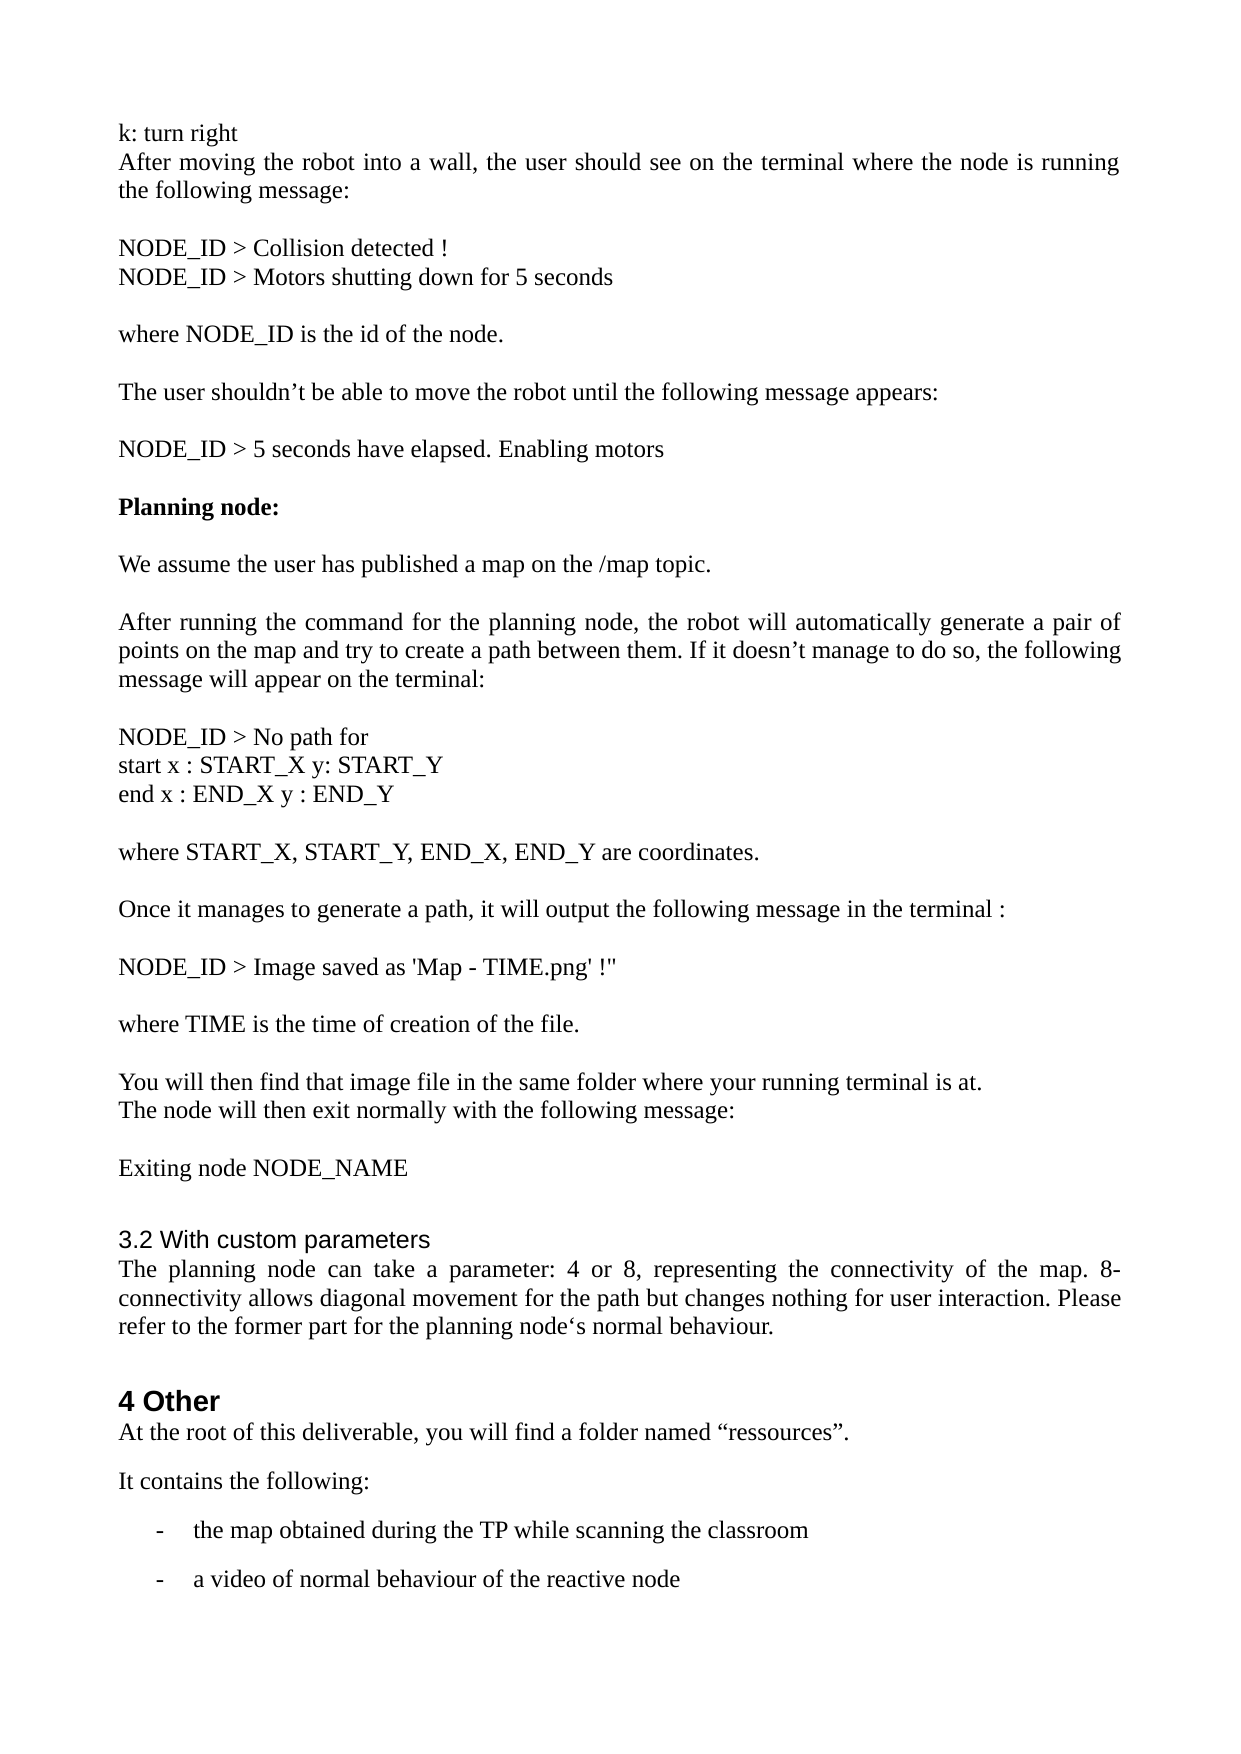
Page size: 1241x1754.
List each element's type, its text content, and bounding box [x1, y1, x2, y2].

text We assume the user has published a map on the /map topic. [118, 549, 1122, 578]
list the map obtained during the TP while scanning the classroom [156, 1515, 1122, 1544]
text The node will then exit normally with the following message: [118, 1096, 1122, 1124]
subtitle 3.2 With custom parameters [118, 1225, 1122, 1254]
subtitle 4 Other [118, 1383, 1122, 1417]
text NODE_ID > 5 seconds have elapsed. Enabling motors [118, 434, 1122, 463]
text The planning node can take a parameter: 4 or 8, representing the connectivity of the map. 8-connectivity allows diagonal movement for the path but changes nothing for user interaction. Please refer to the former part for the planning node‘s normal behaviour. [118, 1254, 1122, 1340]
text where START_X, START_Y, END_X, END_Y are coordinates. [118, 837, 1122, 866]
text After moving the robot into a wall, the user should see on the terminal where the node is running the following message: [118, 147, 1122, 204]
text NODE_ID > Motors shutting down for 5 seconds [118, 262, 1122, 291]
text start x : START_X y: START_Y [118, 751, 1122, 779]
text It contains the following: [118, 1466, 1122, 1495]
text NODE_ID > Collision detected ! [118, 233, 1122, 262]
text The user shouldn’t be able to move the robot until the following message appears: [118, 377, 1122, 406]
list a video of normal behaviour of the reactive node [156, 1564, 1122, 1593]
text k: turn right [118, 118, 1122, 147]
text NODE_ID > Image saved as 'Map - TIME.png' !" [118, 952, 1122, 981]
text Planning node: [118, 492, 1122, 521]
text NODE_ID > No path for [118, 722, 1122, 751]
text You will then find that image file in the same folder where your running terminal is at. [118, 1067, 1122, 1096]
text where TIME is the time of creation of the file. [118, 1009, 1122, 1038]
text After running the command for the planning node, the robot will automatically generate a pair of points on the map and try to create a path between them. If it doesn’t manage to do so, the following message will appear on the terminal: [118, 607, 1122, 693]
text where NODE_ID is the id of the node. [118, 319, 1122, 348]
text Exiting node NODE_NAME [118, 1153, 1122, 1182]
text Once it manages to generate a path, it will output the following message in the terminal : [118, 894, 1122, 923]
text end x : END_X y : END_Y [118, 779, 1122, 808]
text At the root of this deliverable, you will find a folder named “ressources”. [118, 1417, 1122, 1446]
